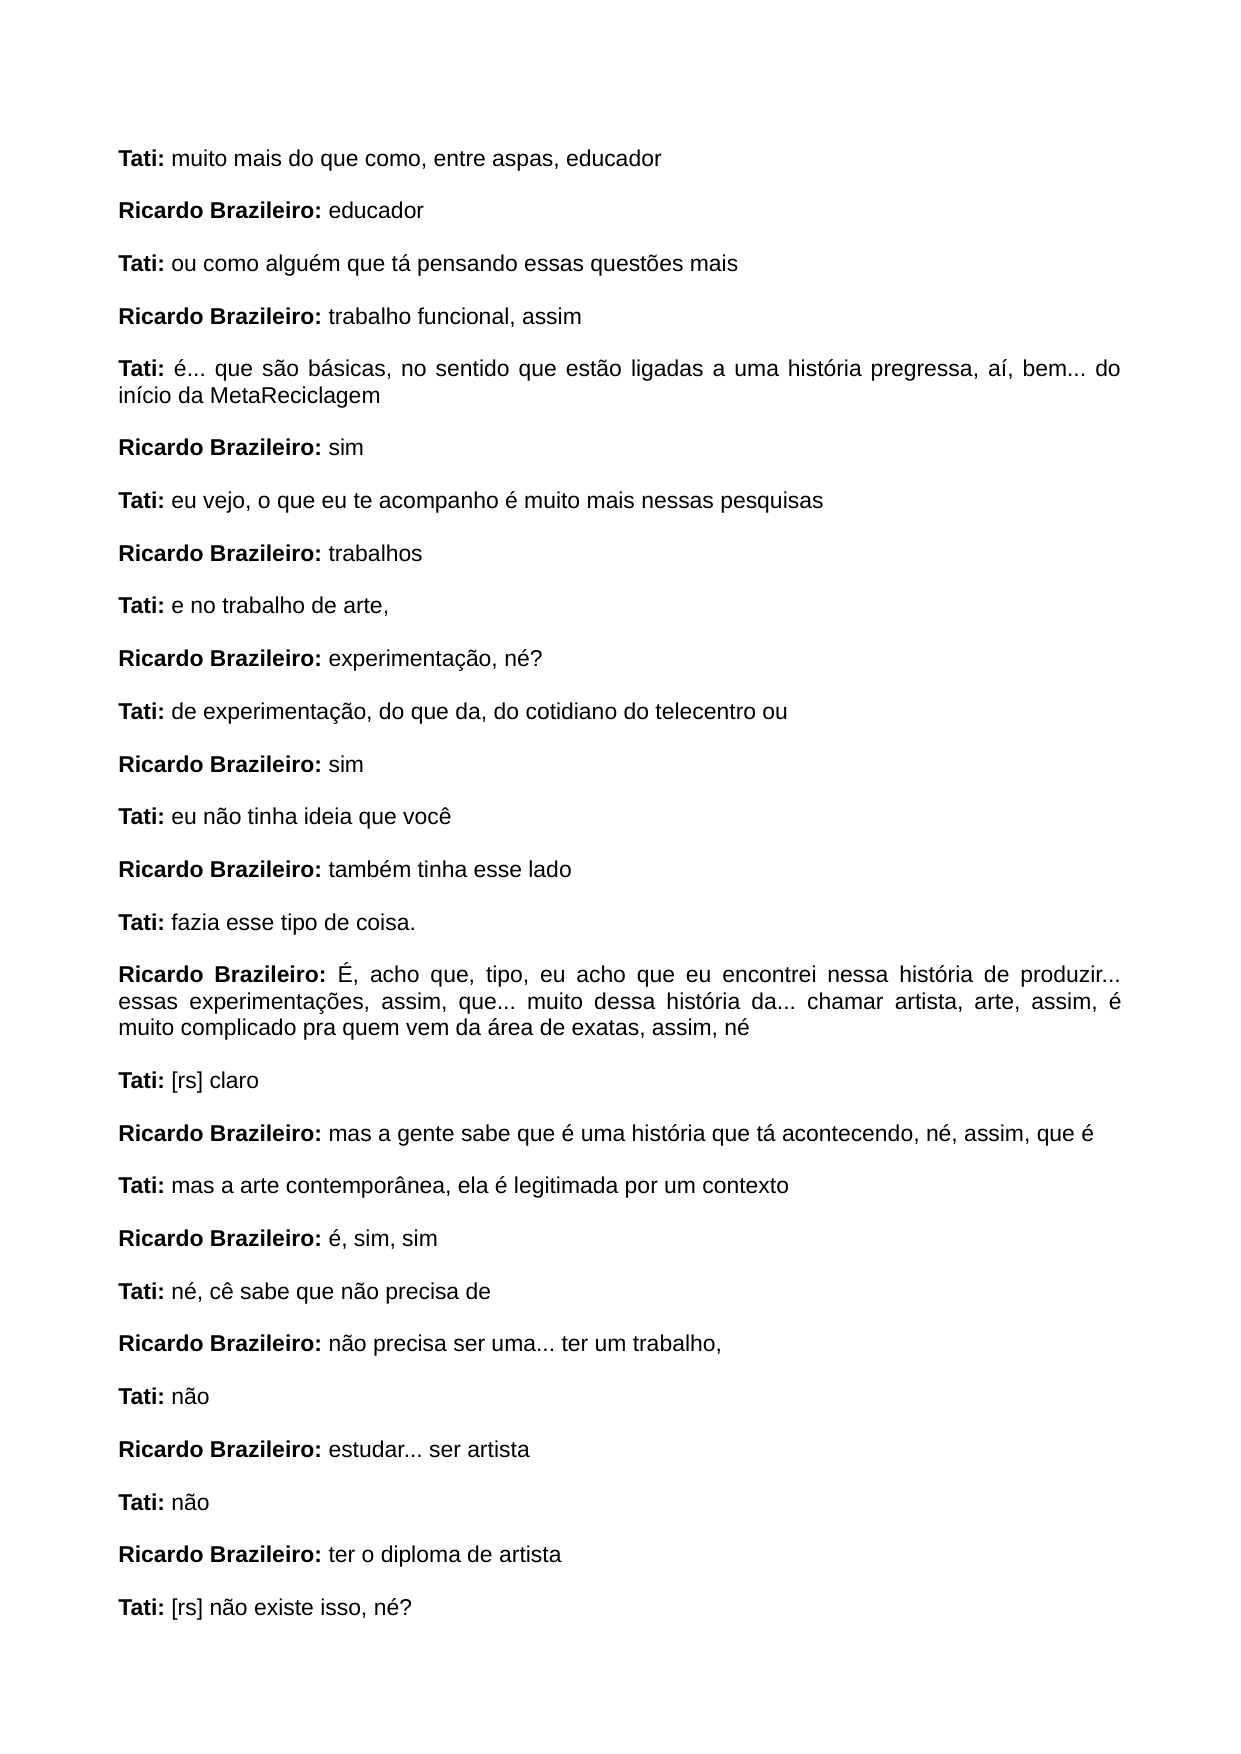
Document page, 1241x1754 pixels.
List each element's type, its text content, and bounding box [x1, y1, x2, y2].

text Ricardo Brazileiro: mas a gente sabe que é uma história que tá acontecendo, né, assim, que é [118, 1119, 1122, 1146]
text Ricardo Brazileiro: trabalho funcional, assim [118, 303, 1122, 329]
text Ricardo Brazileiro: trabalhos [118, 540, 1122, 566]
text Ricardo Brazileiro: educador [118, 197, 1122, 223]
text Tati: fazia esse tipo de coisa. [118, 909, 1122, 935]
text Tati: não [118, 1488, 1122, 1515]
text Ricardo Brazileiro: É, acho que, tipo, eu acho que eu encontrei nessa história de produzir... essas experimentações, assim, que... muito dessa história da... chamar artista, arte, assim, é muito complicado pra quem vem da área de exatas, assim, né [118, 961, 1122, 1041]
text Tati: muito mais do que como, entre aspas, educador [118, 144, 1122, 171]
text Ricardo Brazileiro: experimentação, né? [118, 645, 1122, 672]
text Tati: né, cê sabe que não precisa de [118, 1278, 1122, 1304]
text Tati: e no trabalho de arte, [118, 592, 1122, 619]
text Tati: eu não tinha ideia que você [118, 803, 1122, 830]
text Tati: de experimentação, do que da, do cotidiano do telecentro ou [118, 698, 1122, 724]
text Tati: eu vejo, o que eu te acompanho é muito mais nessas pesquisas [118, 487, 1122, 513]
text Tati: é... que são básicas, no sentido que estão ligadas a uma história pregressa, aí, bem... do início da MetaReciclagem [118, 355, 1122, 408]
text Ricardo Brazileiro: não precisa ser uma... ter um trabalho, [118, 1330, 1122, 1357]
text Tati: mas a arte contemporânea, ela é legitimada por um contexto [118, 1172, 1122, 1199]
text Tati: ou como alguém que tá pensando essas questões mais [118, 250, 1122, 276]
text Ricardo Brazileiro: também tinha esse lado [118, 856, 1122, 882]
text Ricardo Brazileiro: estudar... ser artista [118, 1436, 1122, 1462]
text Ricardo Brazileiro: ter o diploma de artista [118, 1541, 1122, 1568]
text Ricardo Brazileiro: sim [118, 751, 1122, 777]
text Tati: [rs] não existe isso, né? [118, 1594, 1122, 1620]
text Ricardo Brazileiro: é, sim, sim [118, 1225, 1122, 1251]
text Tati: [rs] claro [118, 1067, 1122, 1093]
text Tati: não [118, 1383, 1122, 1409]
text Ricardo Brazileiro: sim [118, 434, 1122, 461]
